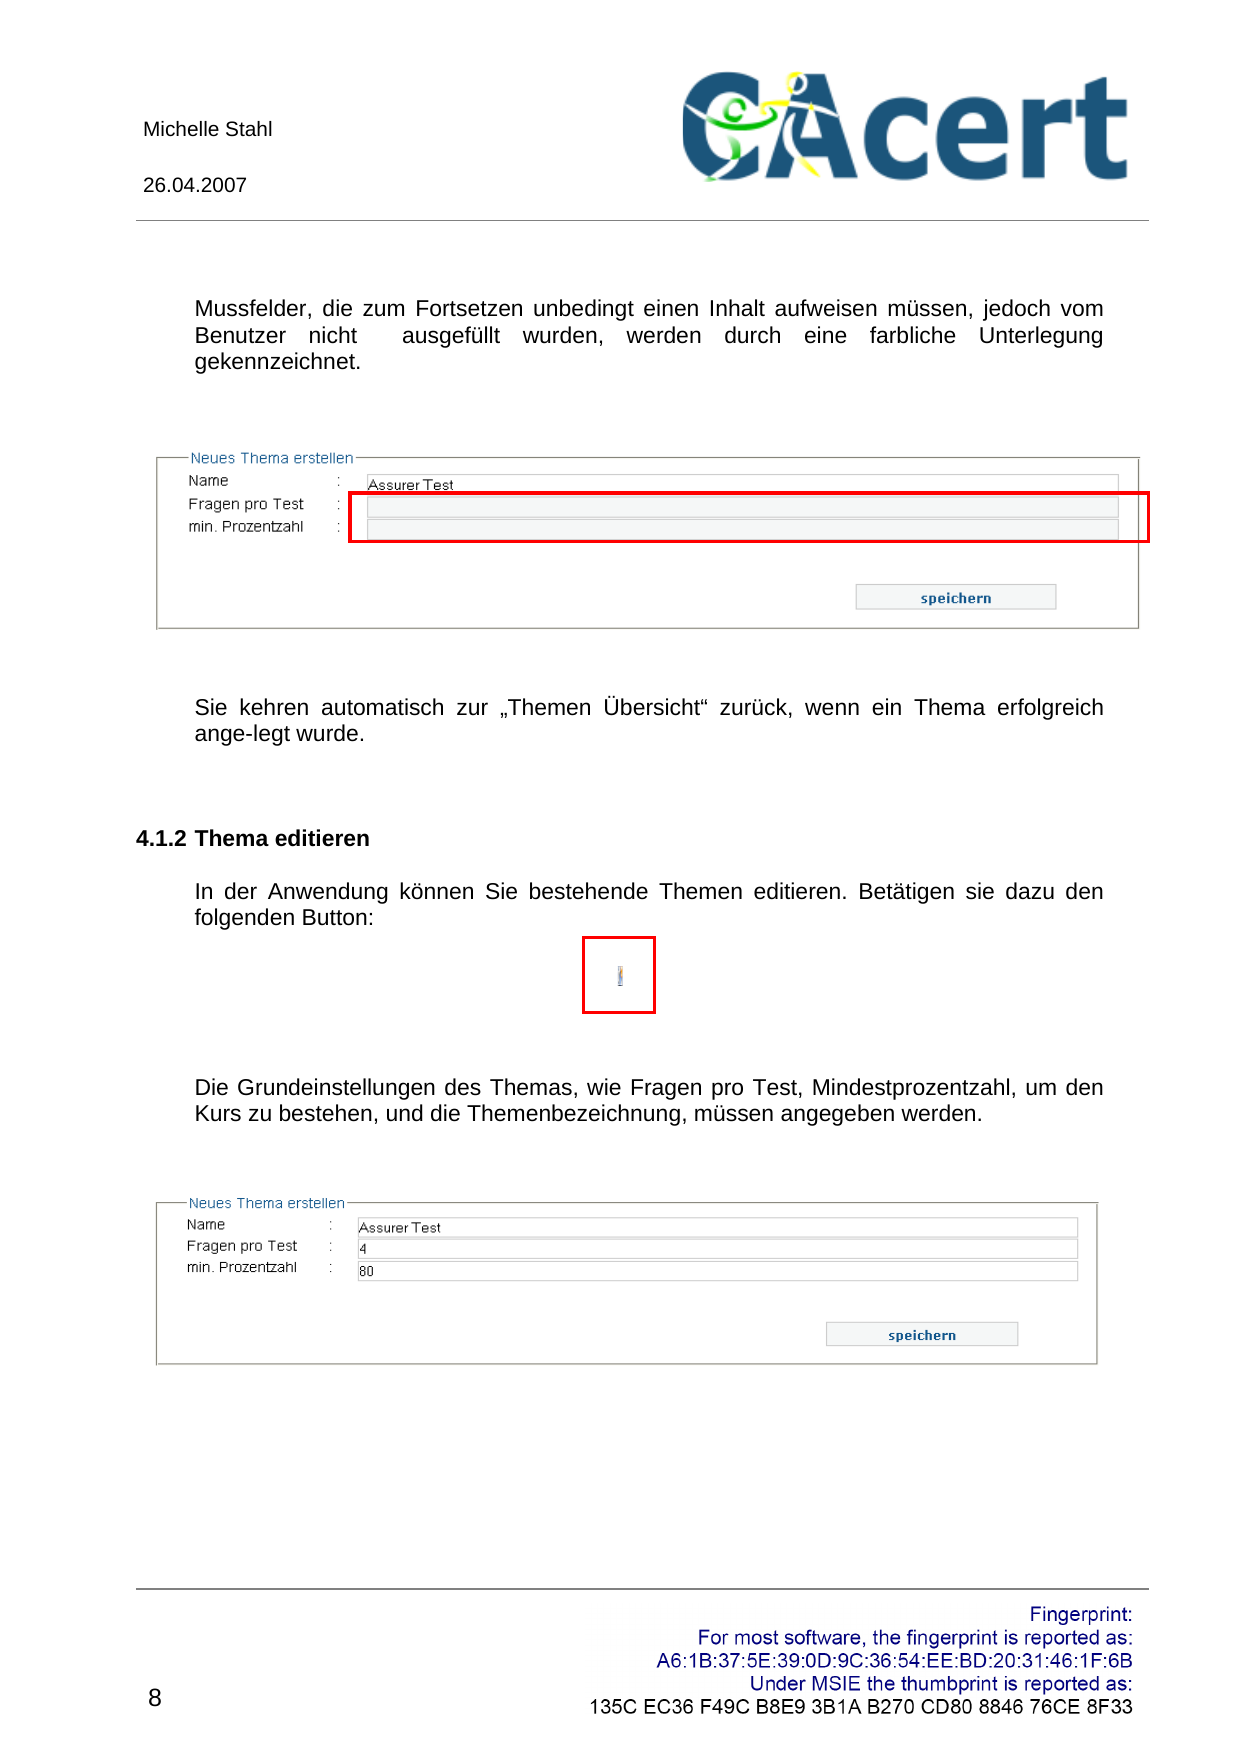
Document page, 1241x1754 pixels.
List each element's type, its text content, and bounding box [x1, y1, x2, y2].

text In der Anwendung können Sie bestehende Themen editieren. Betätigen sie dazu den folgenden Button: [194, 878, 1104, 931]
picture [152, 436, 1154, 658]
text Mussfelder, die zum Fortsetzen unbedingt einen Inhalt aufweisen müssen, jedoch vom Benutzer nicht ausgefüllt wurden, werden durch eine farbliche Unterlegung gekennzeichnet. [194, 295, 1104, 374]
text Sie kehren automatisch zur „Themen Übersicht“ zurück, wenn ein Thema erfolgreich ange-legt wurde. [194, 693, 1104, 746]
text Die Grundeinstellungen des Themas, wie Fragen pro Test, Mindestprozentzahl, um den Kurs zu bestehen, und die Themenbezeichnung, müssen angegeben werden. [194, 1073, 1104, 1126]
picture [152, 1188, 1112, 1349]
picture [617, 966, 623, 986]
text 4.1.2 Thema editieren [136, 825, 1104, 852]
picture [682, 71, 1128, 182]
